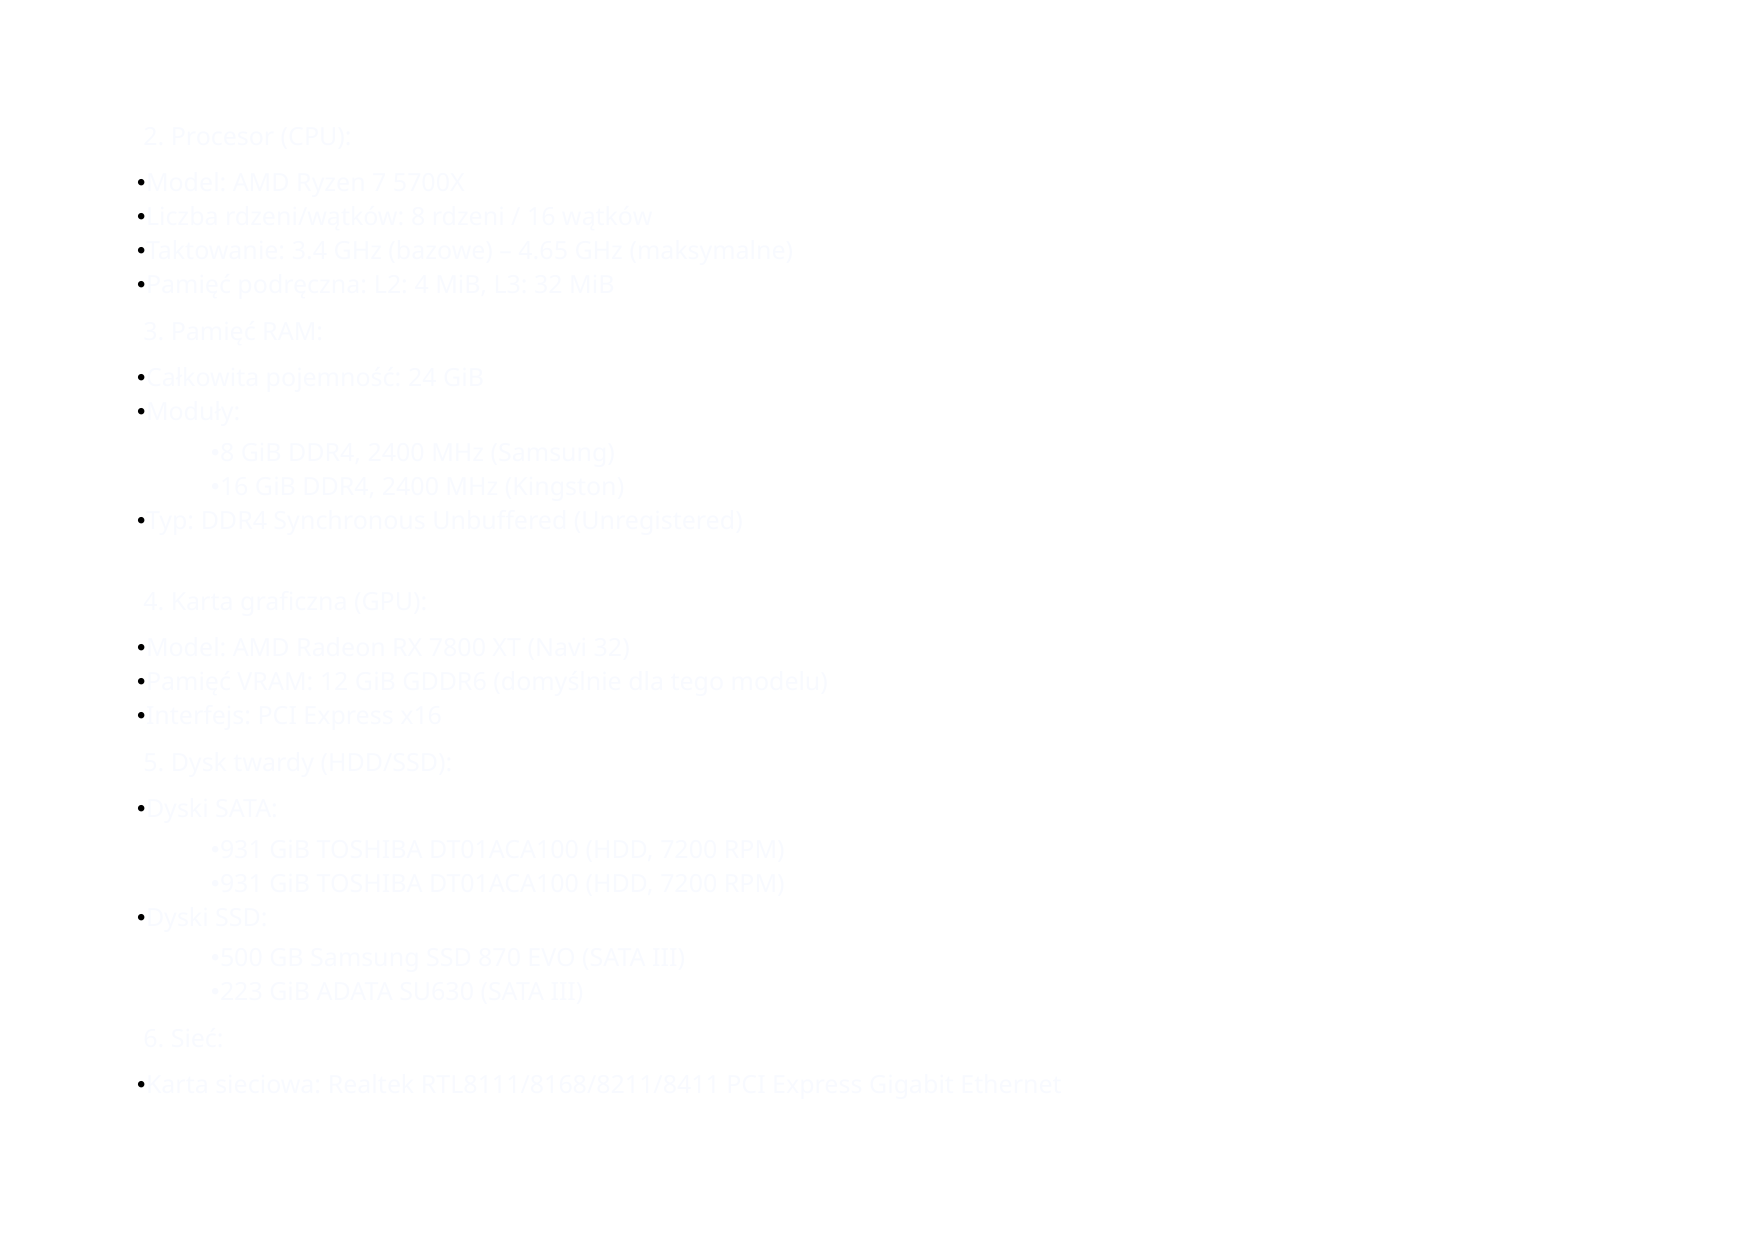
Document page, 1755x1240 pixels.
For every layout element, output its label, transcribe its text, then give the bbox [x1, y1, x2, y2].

subtitle 5. Dysk twardy (HDD/SSD): [143, 744, 1636, 778]
list Typ: DDR4 Synchronous Unbuffered (Unregistered) [118, 502, 1636, 537]
list 8 GiB DDR4, 2400 MHz (Samsung) [118, 434, 1636, 468]
list Dyski SSD: [118, 899, 1636, 933]
list Pamięć podręczna: L2: 4 MiB, L3: 32 MiB [118, 267, 1636, 301]
list 931 GiB TOSHIBA DT01ACA100 (HDD, 7200 RPM) [118, 865, 1636, 899]
list Model: AMD Radeon RX 7800 XT (Navi 32) [118, 630, 1636, 664]
list 500 GB Samsung SSD 870 EVO (SATA III) [118, 940, 1636, 974]
subtitle 3. Pamięć RAM: [143, 313, 1636, 347]
list 931 GiB TOSHIBA DT01ACA100 (HDD, 7200 RPM) [118, 831, 1636, 865]
list Taktowanie: 3.4 GHz (bazowe) – 4.65 GHz (maksymalne) [118, 233, 1636, 267]
list Dyski SATA: [118, 791, 1636, 825]
subtitle 2. Procesor (CPU): [143, 118, 1636, 152]
list Interfejs: PCI Express x16 [118, 698, 1636, 732]
subtitle 4. Karta graficzna (GPU): [143, 583, 1636, 617]
subtitle 6. Sieć: [143, 1020, 1636, 1054]
list Karta sieciowa: Realtek RTL8111/8168/8211/8411 PCI Express Gigabit Ethernet [118, 1067, 1636, 1101]
list Model: AMD Ryzen 7 5700X [118, 165, 1636, 199]
list 16 GiB DDR4, 2400 MHz (Kingston) [118, 468, 1636, 502]
list 223 GiB ADATA SU630 (SATA III) [118, 974, 1636, 1008]
list Liczba rdzeni/wątków: 8 rdzeni / 16 wątków [118, 199, 1636, 233]
list Całkowita pojemność: 24 GiB [118, 360, 1636, 394]
list Pamięć VRAM: 12 GiB GDDR6 (domyślnie dla tego modelu) [118, 664, 1636, 698]
list Moduły: [118, 394, 1636, 428]
